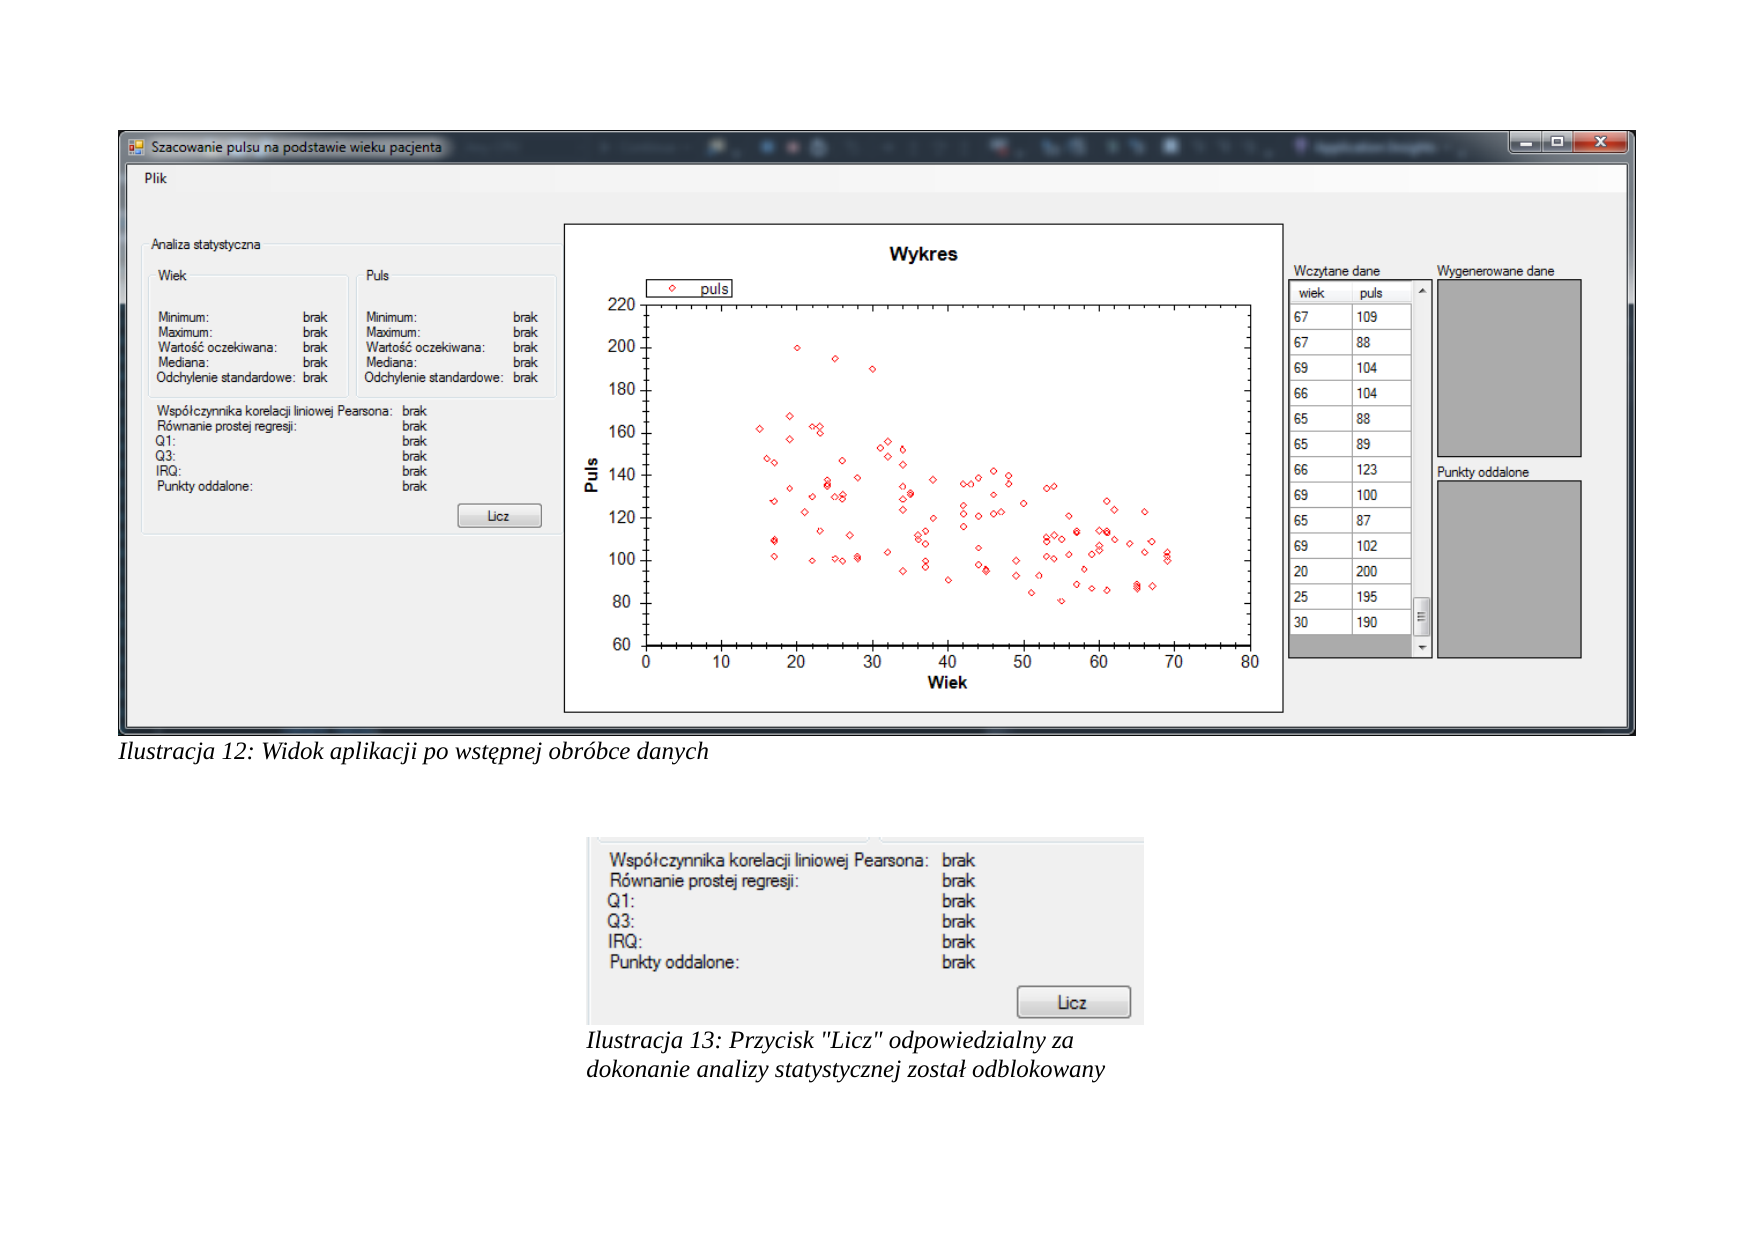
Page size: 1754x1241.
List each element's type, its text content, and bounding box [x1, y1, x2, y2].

picture [118, 130, 1636, 736]
text Ilustracja 13: Przycisk "Licz" odpowiedzialny za dokonanie analizy statystycznej został odblokowany [586, 1025, 1144, 1082]
picture [586, 837, 1144, 1025]
text Ilustracja 12: Widok aplikacji po wstępnej obróbce danych [118, 736, 1636, 764]
